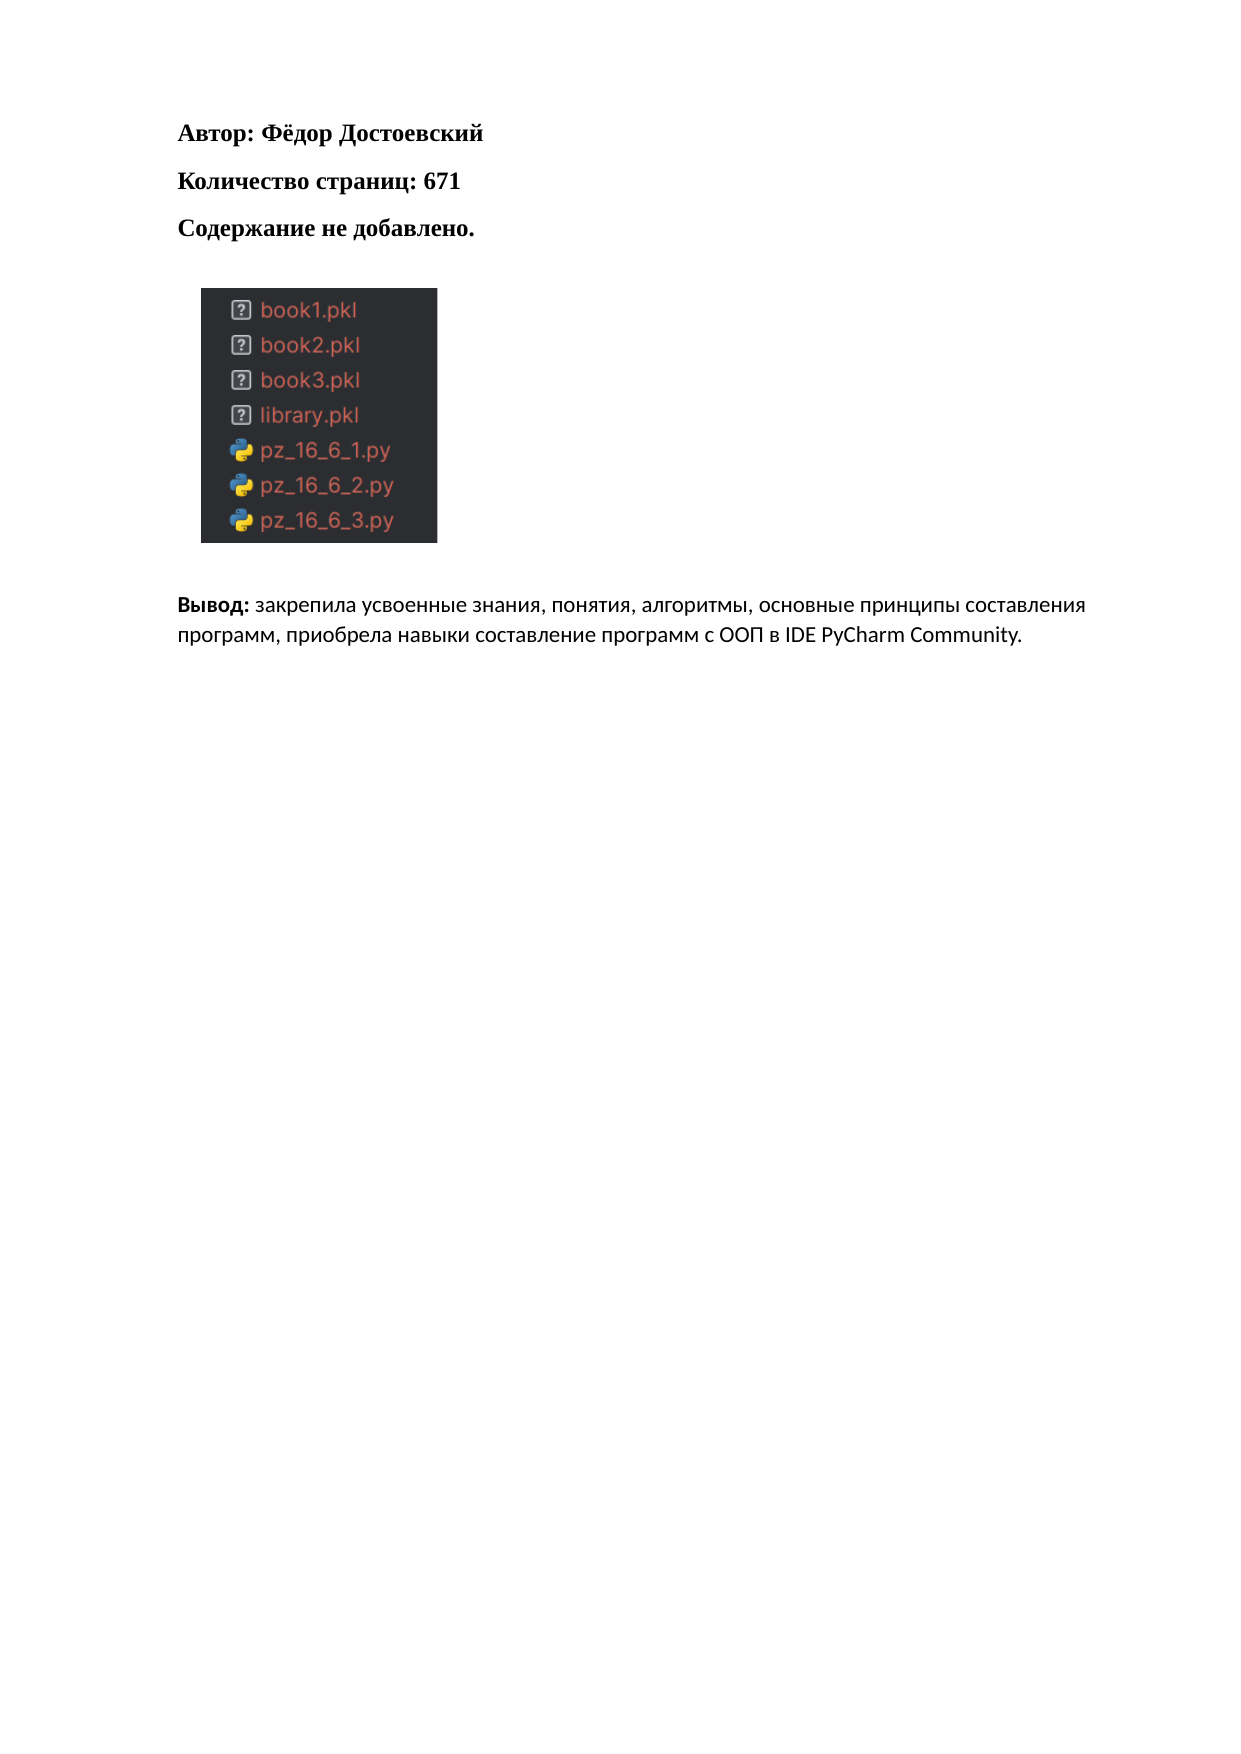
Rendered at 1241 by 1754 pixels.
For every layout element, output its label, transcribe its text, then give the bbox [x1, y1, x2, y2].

text Автор: Фёдор Достоевский [177, 118, 1152, 147]
text Вывод: закрепила усвоенные знания, понятия, алгоритмы, основные принципы составления программ, приобрела навыки составление программ с ООП в IDE PyCharm Community. [177, 590, 1152, 648]
text Содержание не добавлено. [177, 213, 1152, 242]
picture [201, 288, 438, 543]
text Количество страниц: 671 [177, 166, 1152, 194]
